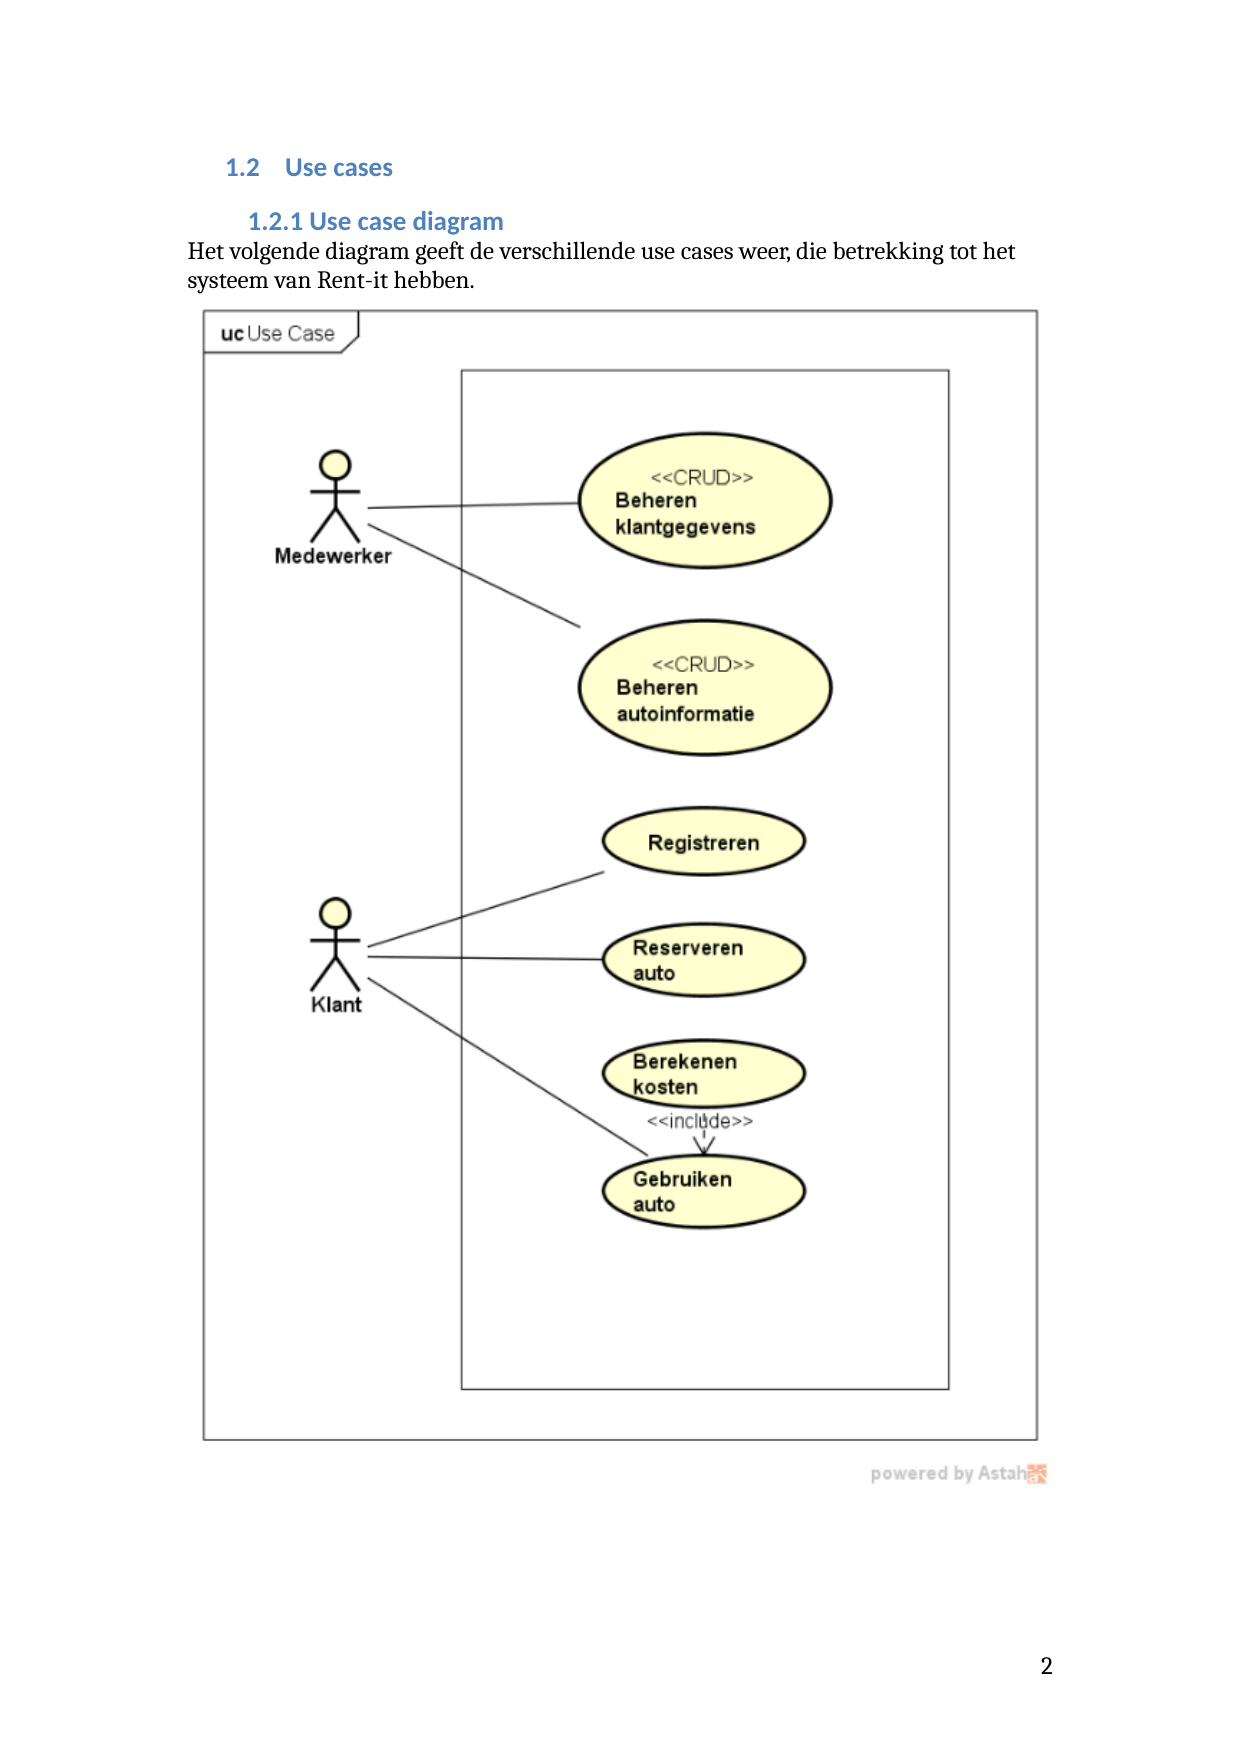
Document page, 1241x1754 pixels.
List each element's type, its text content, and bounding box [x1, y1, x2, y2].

text Het volgende diagram geeft de verschillende use cases weer, die betrekking tot het systeem van Rent-it hebben. [187, 237, 1053, 294]
subtitle Use cases [225, 150, 1053, 183]
subtitle 1.2.1 Use case diagram [247, 204, 1053, 237]
